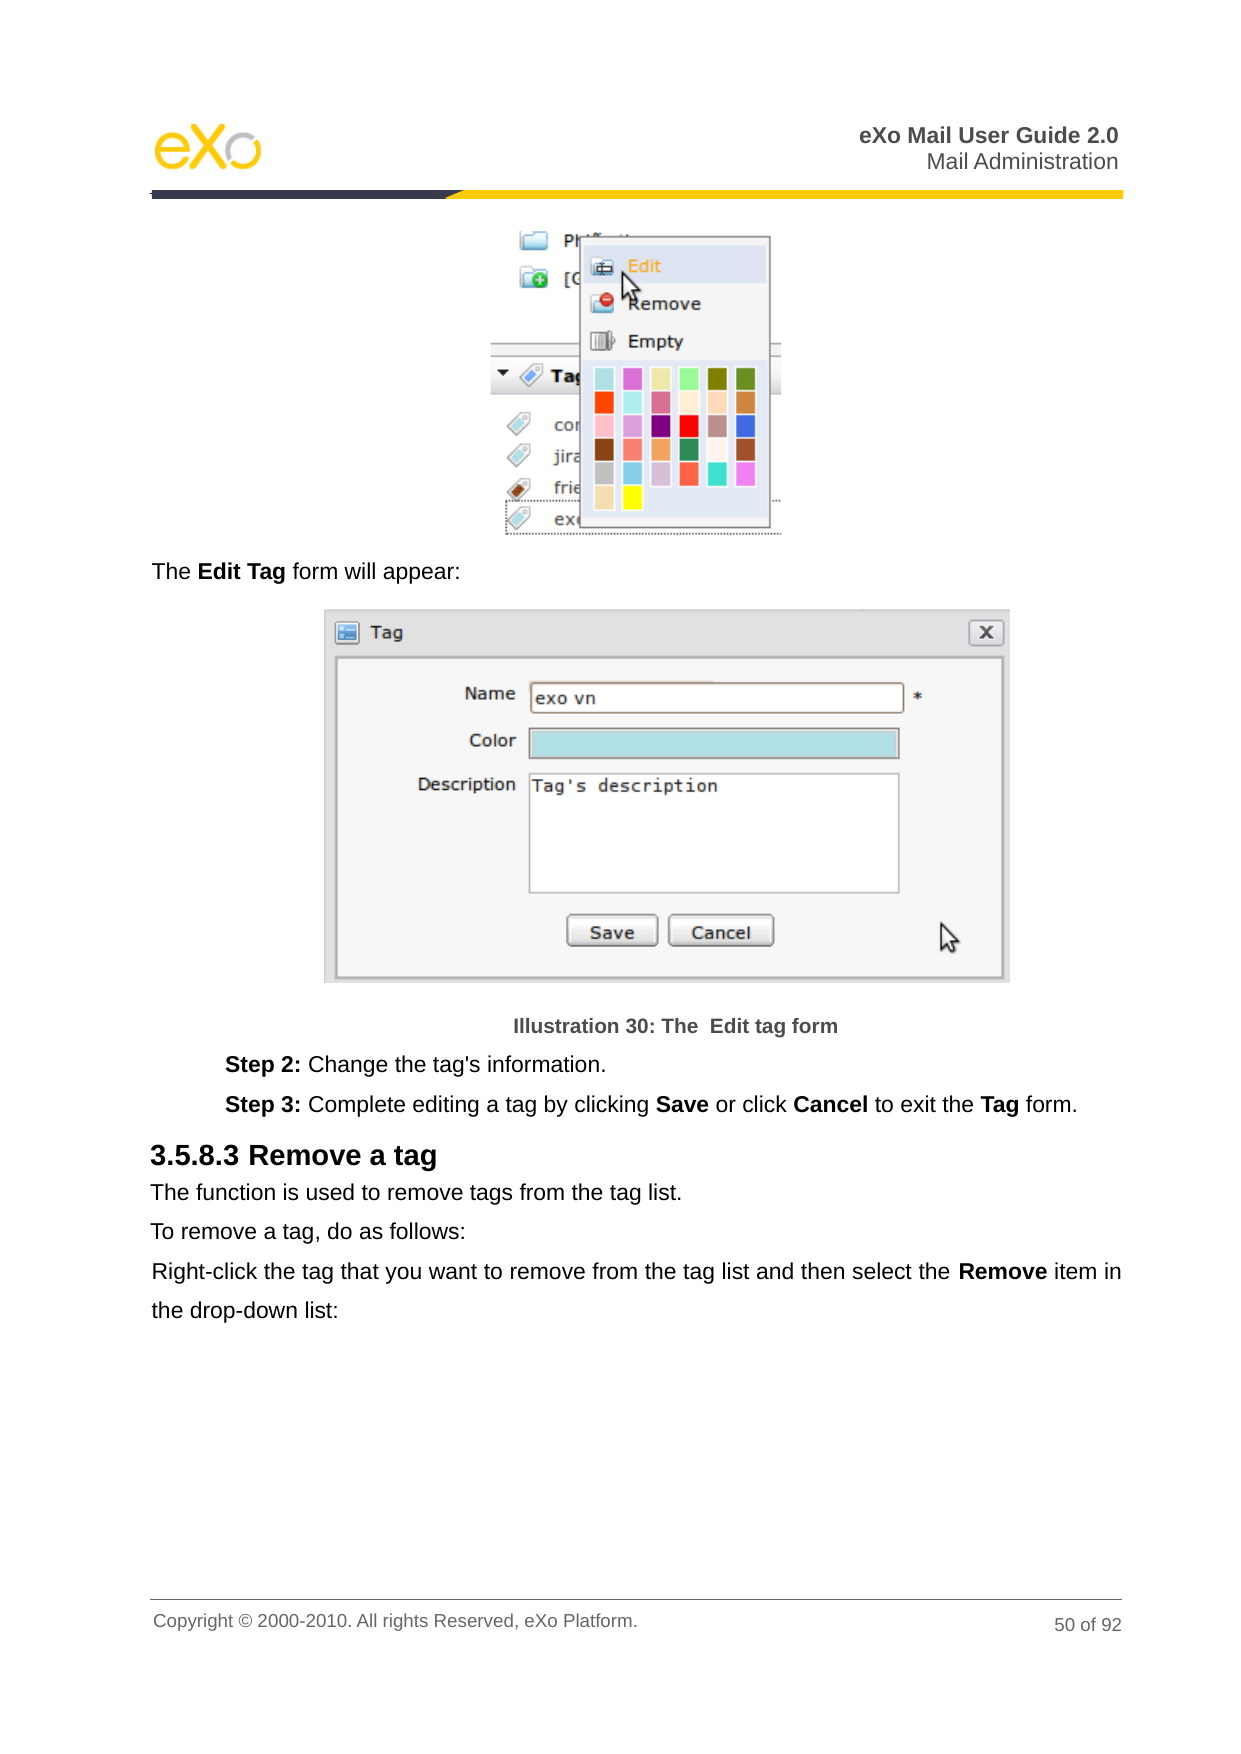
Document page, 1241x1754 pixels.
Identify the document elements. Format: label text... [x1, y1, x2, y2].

list Illustration 30: The Edit tag form [324, 684, 1027, 1038]
list Step 3: Complete editing a tag by clicking Save or click Cancel to exit the Tag form. [187, 1091, 1122, 1117]
list The Edit Tag form will appear: [114, 223, 1122, 584]
picture [151, 190, 1124, 199]
picture [324, 609, 1010, 983]
text To remove a tag, do as follows: [150, 1218, 1122, 1244]
picture [490, 231, 782, 538]
picture [155, 123, 262, 170]
text The function is used to remove tags from the tag list. [150, 1179, 1122, 1205]
list Right-click the tag that you want to remove from the tag list and then select the Remove item in the drop-down list: [114, 1258, 1122, 1323]
subtitle Remove a tag [150, 1138, 1122, 1171]
list Step 2: Change the tag's information. [187, 605, 1122, 1077]
